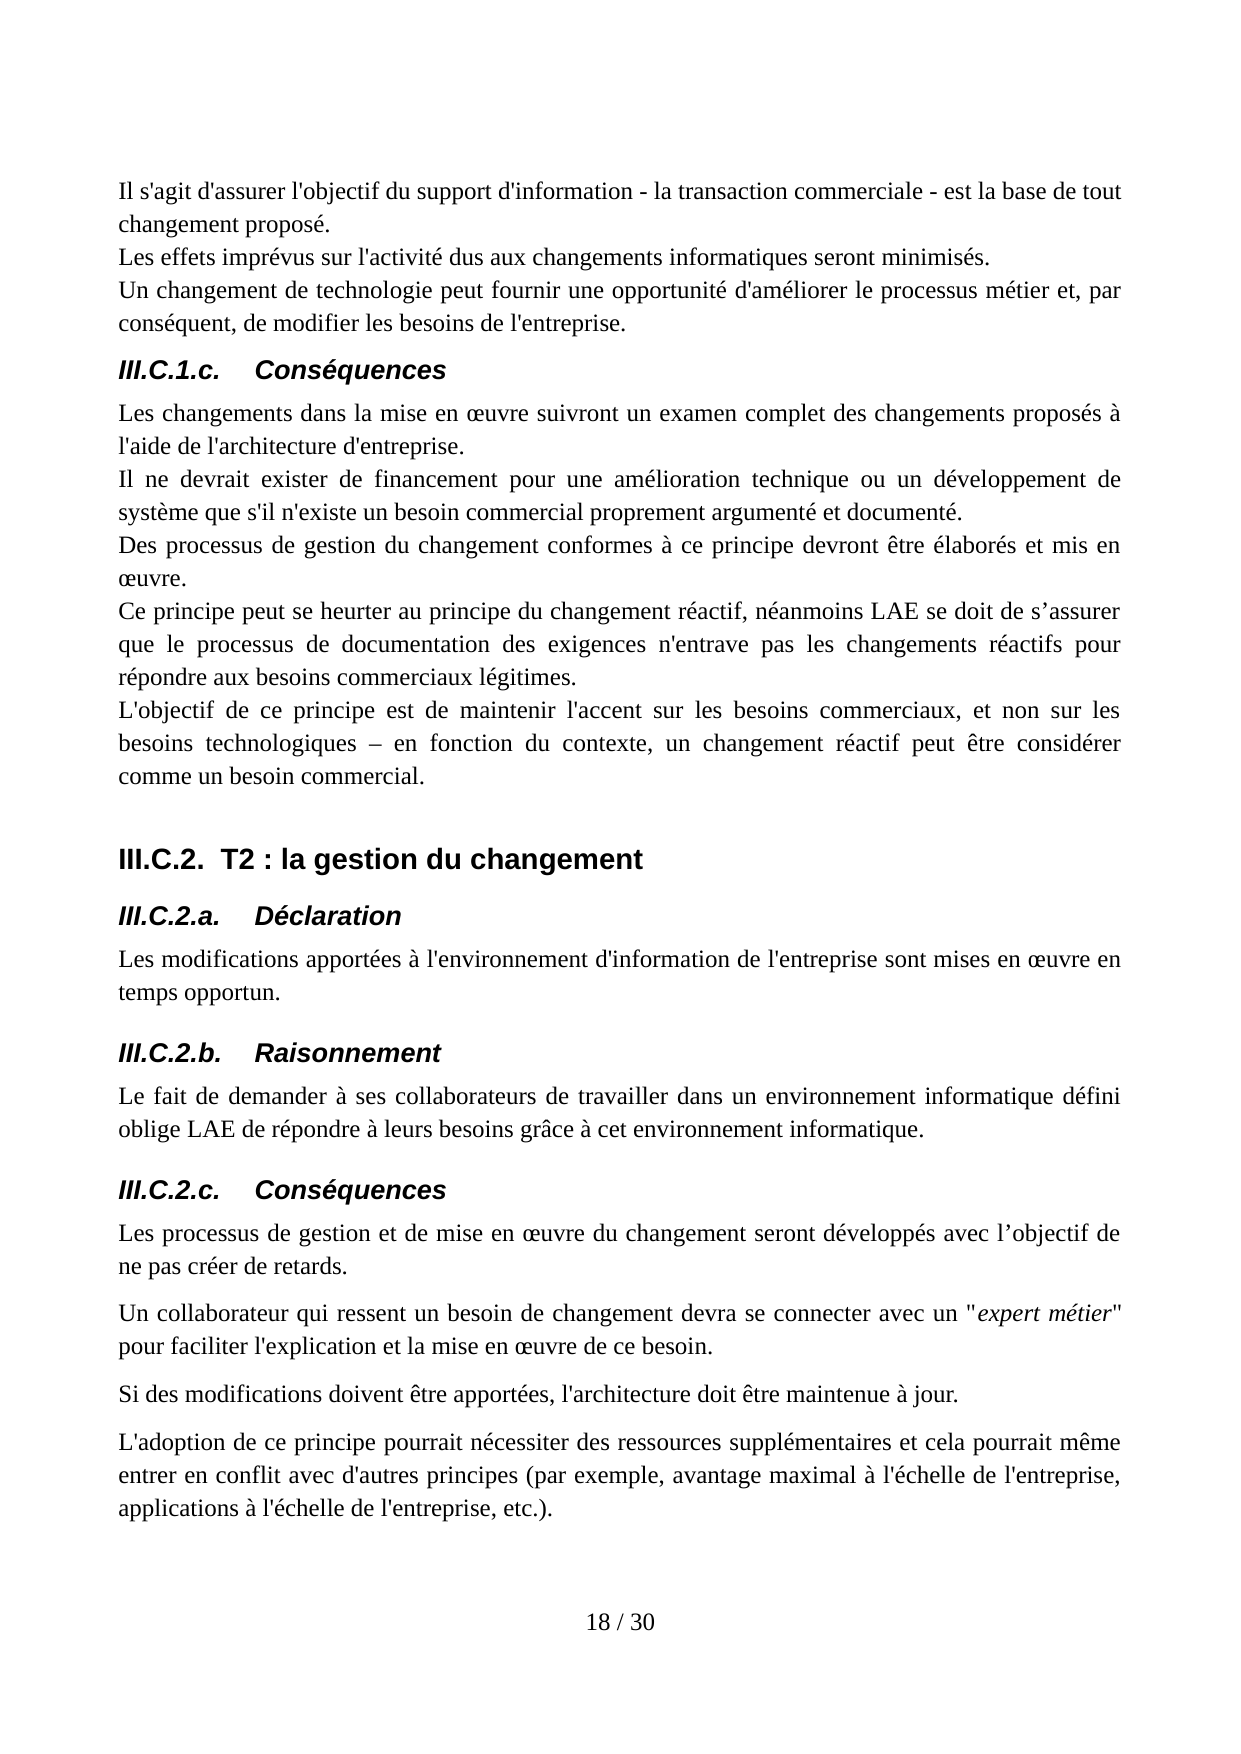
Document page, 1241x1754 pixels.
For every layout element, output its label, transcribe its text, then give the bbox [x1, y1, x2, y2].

text Il s'agit d'assurer l'objectif du support d'information - la transaction commerciale - est la base de tout changement proposé. [118, 176, 1122, 238]
text Un changement de technologie peut fournir une opportunité d'améliorer le processus métier et, par conséquent, de modifier les besoins de l'entreprise. [118, 275, 1122, 337]
subtitle Déclaration [118, 900, 1122, 932]
text Les modifications apportées à l'environnement d'information de l'entreprise sont mises en œuvre en temps opportun. [118, 944, 1122, 1006]
text Les effets imprévus sur l'activité dus aux changements informatiques seront minimisés. [118, 242, 1122, 271]
text Il ne devrait exister de financement pour une amélioration technique ou un développement de système que s'il n'existe un besoin commercial proprement argumenté et documenté. [118, 464, 1122, 526]
text Si des modifications doivent être apportées, l'architecture doit être maintenue à jour. [118, 1379, 1122, 1408]
text L'adoption de ce principe pourrait nécessiter des ressources supplémentaires et cela pourrait même entrer en conflit avec d'autres principes (par exemple, avantage maximal à l'échelle de l'entreprise, applications à l'échelle de l'entreprise, etc.). [118, 1427, 1122, 1521]
subtitle T2 : la gestion du changement [118, 842, 1122, 875]
text Le fait de demander à ses collaborateurs de travailler dans un environnement informatique défini oblige LAE de répondre à leurs besoins grâce à cet environnement informatique. [118, 1081, 1122, 1143]
text Ce principe peut se heurter au principe du changement réactif, néanmoins LAE se doit de s’assurer que le processus de documentation des exigences n'entrave pas les changements réactifs pour répondre aux besoins commerciaux légitimes. [118, 596, 1122, 691]
subtitle Conséquences [118, 1174, 1122, 1205]
text Des processus de gestion du changement conformes à ce principe devront être élaborés et mis en œuvre. [118, 530, 1122, 592]
subtitle Conséquences [118, 354, 1122, 385]
text Un collaborateur qui ressent un besoin de changement devra se connecter avec un "expert métier" pour faciliter l'explication et la mise en œuvre de ce besoin. [118, 1298, 1122, 1360]
text L'objectif de ce principe est de maintenir l'accent sur les besoins commerciaux, et non sur les besoins technologiques – en fonction du contexte, un changement réactif peut être considérer comme un besoin commercial. [118, 695, 1122, 790]
text Les processus de gestion et de mise en œuvre du changement seront développés avec l’objectif de ne pas créer de retards. [118, 1218, 1122, 1279]
subtitle Raisonnement [118, 1037, 1122, 1068]
text Les changements dans la mise en œuvre suivront un examen complet des changements proposés à l'aide de l'architecture d'entreprise. [118, 398, 1122, 459]
